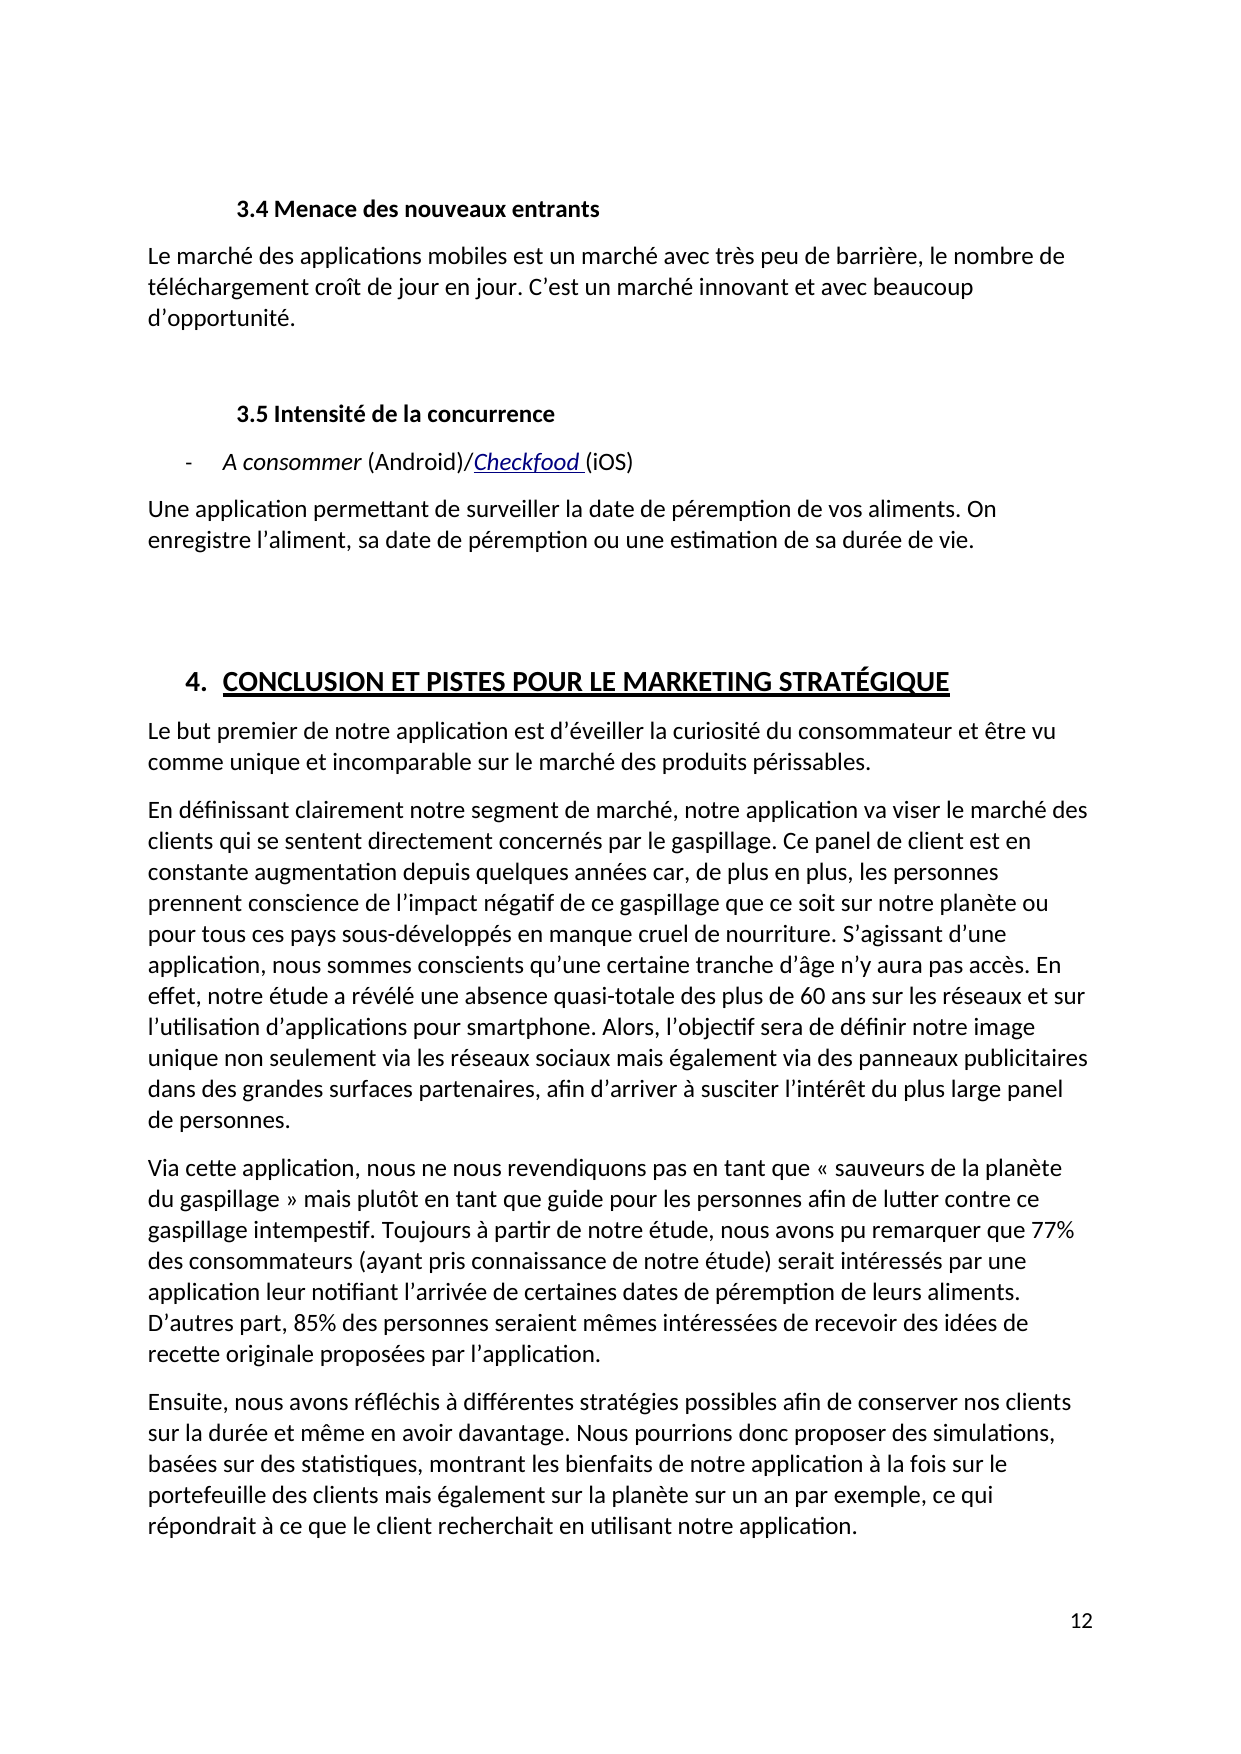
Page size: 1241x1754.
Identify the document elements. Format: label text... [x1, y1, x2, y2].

text Le marché des applications mobiles est un marché avec très peu de barrière, le nombre de téléchargement croît de jour en jour. C’est un marché innovant et avec beaucoup d’opportunité. [148, 241, 1093, 333]
list Intensité de la concurrence [236, 398, 1093, 428]
list Menace des nouveaux entrants [236, 193, 1093, 223]
list A consommer (Android)/Checkfood (iOS) [185, 446, 1093, 476]
text Une application permettant de surveiller la date de péremption de vos aliments. On enregistre l’aliment, sa date de péremption ou une estimation de sa durée de vie. [148, 493, 1093, 555]
text Le but premier de notre application est d’éveiller la curiosité du consommateur et être vu comme unique et incomparable sur le marché des produits périssables. [148, 716, 1093, 777]
text En définissant clairement notre segment de marché, notre application va viser le marché des clients qui se sentent directement concernés par le gaspillage. Ce panel de client est en constante augmentation depuis quelques années car, de plus en plus, les personnes prennent conscience de l’impact négatif de ce gaspillage que ce soit sur notre planète ou pour tous ces pays sous-développés en manque cruel de nourriture. S’agissant d’une application, nous sommes conscients qu’une certaine tranche d’âge n’y aura pas accès. En effet, notre étude a révélé une absence quasi-totale des plus de 60 ans sur les réseaux et sur l’utilisation d’applications pour smartphone. Alors, l’objectif sera de définir notre image unique non seulement via les réseaux sociaux mais également via des panneaux publicitaires dans des grandes surfaces partenaires, afin d’arriver à susciter l’intérêt du plus large panel de personnes. [148, 794, 1093, 1135]
text Via cette application, nous ne nous revendiquons pas en tant que « sauveurs de la planète du gaspillage » mais plutôt en tant que guide pour les personnes afin de lutter contre ce gaspillage intempestif. Toujours à partir de notre étude, nous avons pu remarquer que 77% des consommateurs (ayant pris connaissance de notre étude) serait intéressés par une application leur notifiant l’arrivée de certaines dates de péremption de leurs aliments. D’autres part, 85% des personnes seraient mêmes intéressées de recevoir des idées de recette originale proposées par l’application. [148, 1152, 1093, 1369]
list CONCLUSION ET PISTES POUR LE MARKETING STRATÉGIQUE [185, 663, 1093, 698]
text Ensuite, nous avons réfléchis à différentes stratégies possibles afin de conserver nos clients sur la durée et même en avoir davantage. Nous pourrions donc proposer des simulations, basées sur des statistiques, montrant les bienfaits de notre application à la fois sur le portefeuille des clients mais également sur la planète sur un an par exemple, ce qui répondrait à ce que le client recherchait en utilisant notre application. [148, 1386, 1093, 1541]
